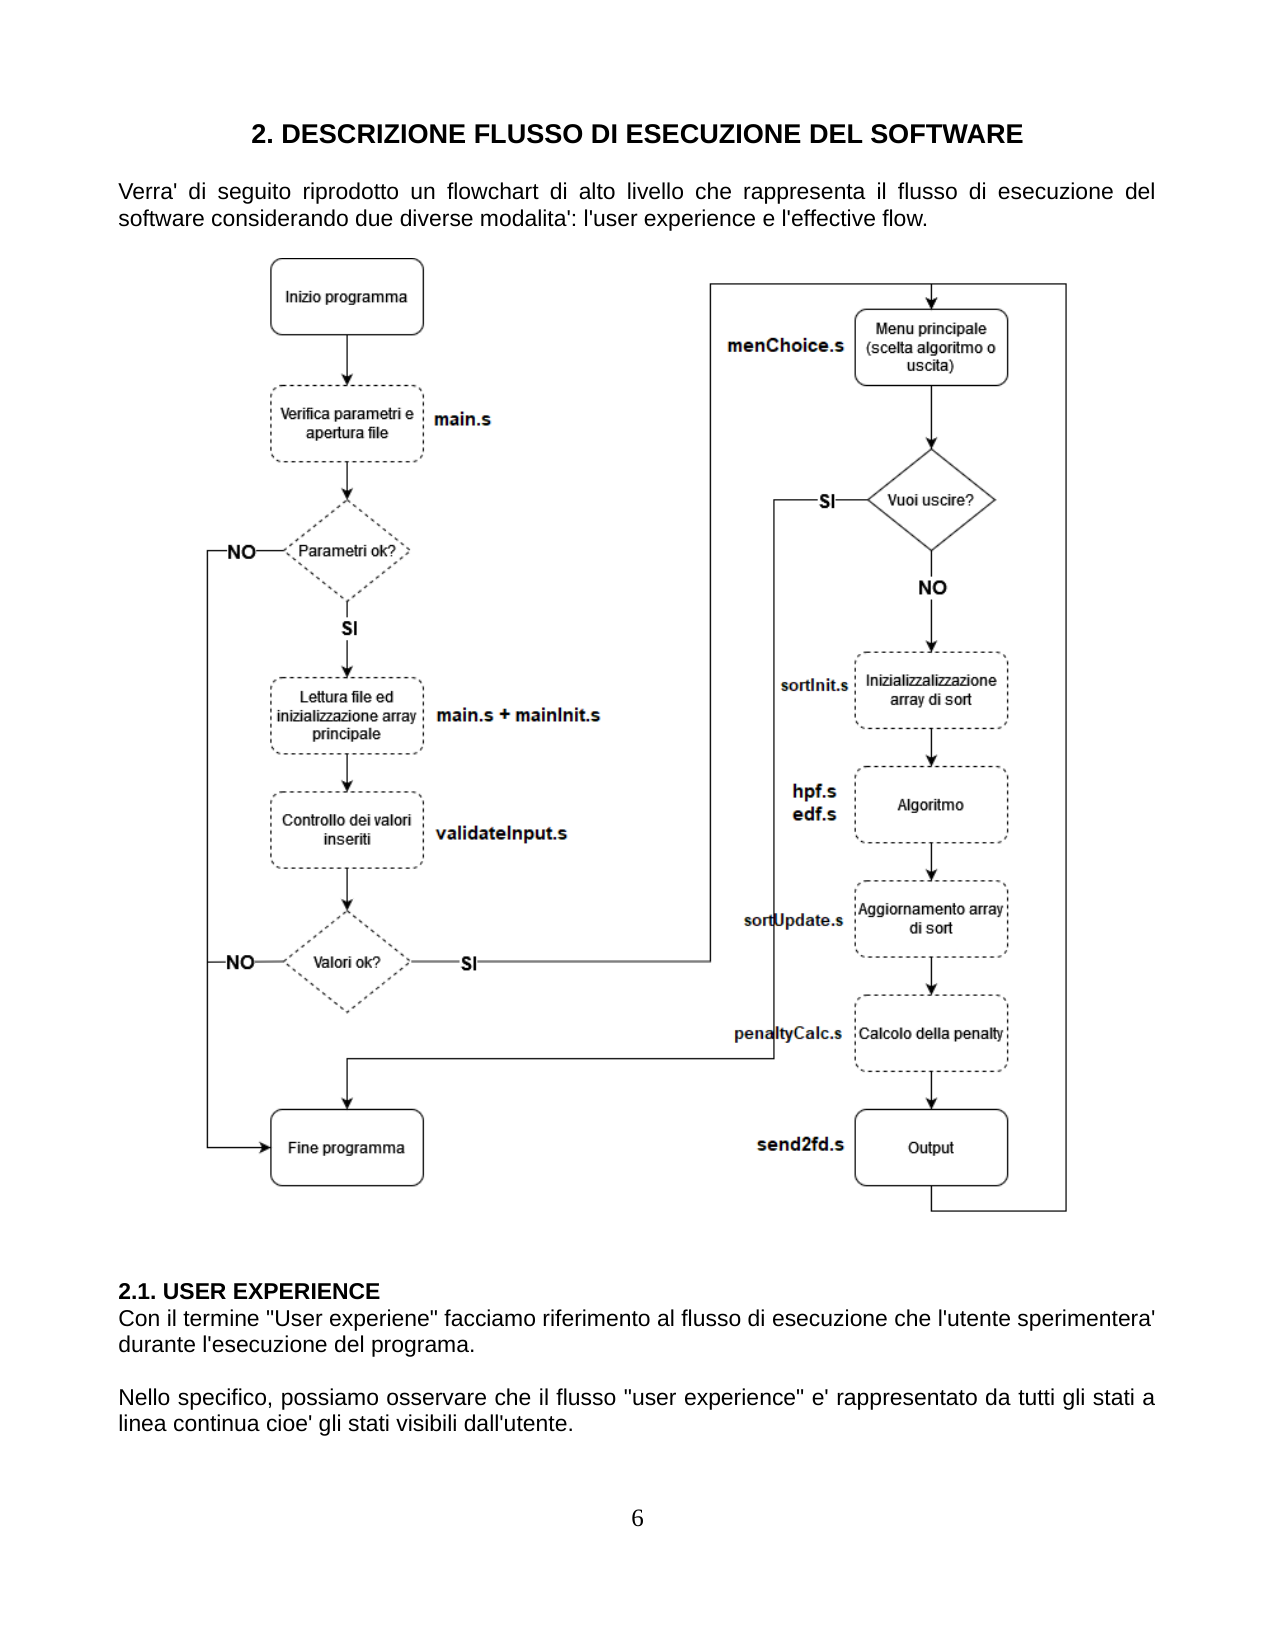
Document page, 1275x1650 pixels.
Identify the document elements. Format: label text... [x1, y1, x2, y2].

text Verra' di seguito riprodotto un flowchart di alto livello che rappresenta il flusso di esecuzione del software considerando due diverse modalita': l'user experience e l'effective flow. [118, 178, 1157, 231]
picture [198, 258, 1077, 1222]
text Con il termine "User experiene" facciamo riferimento al flusso di esecuzione che l'utente sperimentera' durante l'esecuzione del programa. [118, 1304, 1157, 1357]
text Nello specifico, possiamo osservare che il flusso "user experience" e' rappresentato da tutti gli stati a linea continua cioe' gli stati visibili dall'utente. [118, 1383, 1157, 1436]
text 2.1. USER EXPERIENCE [118, 1278, 1157, 1304]
text 2. DESCRIZIONE FLUSSO DI ESECUZIONE DEL SOFTWARE [118, 118, 1157, 149]
